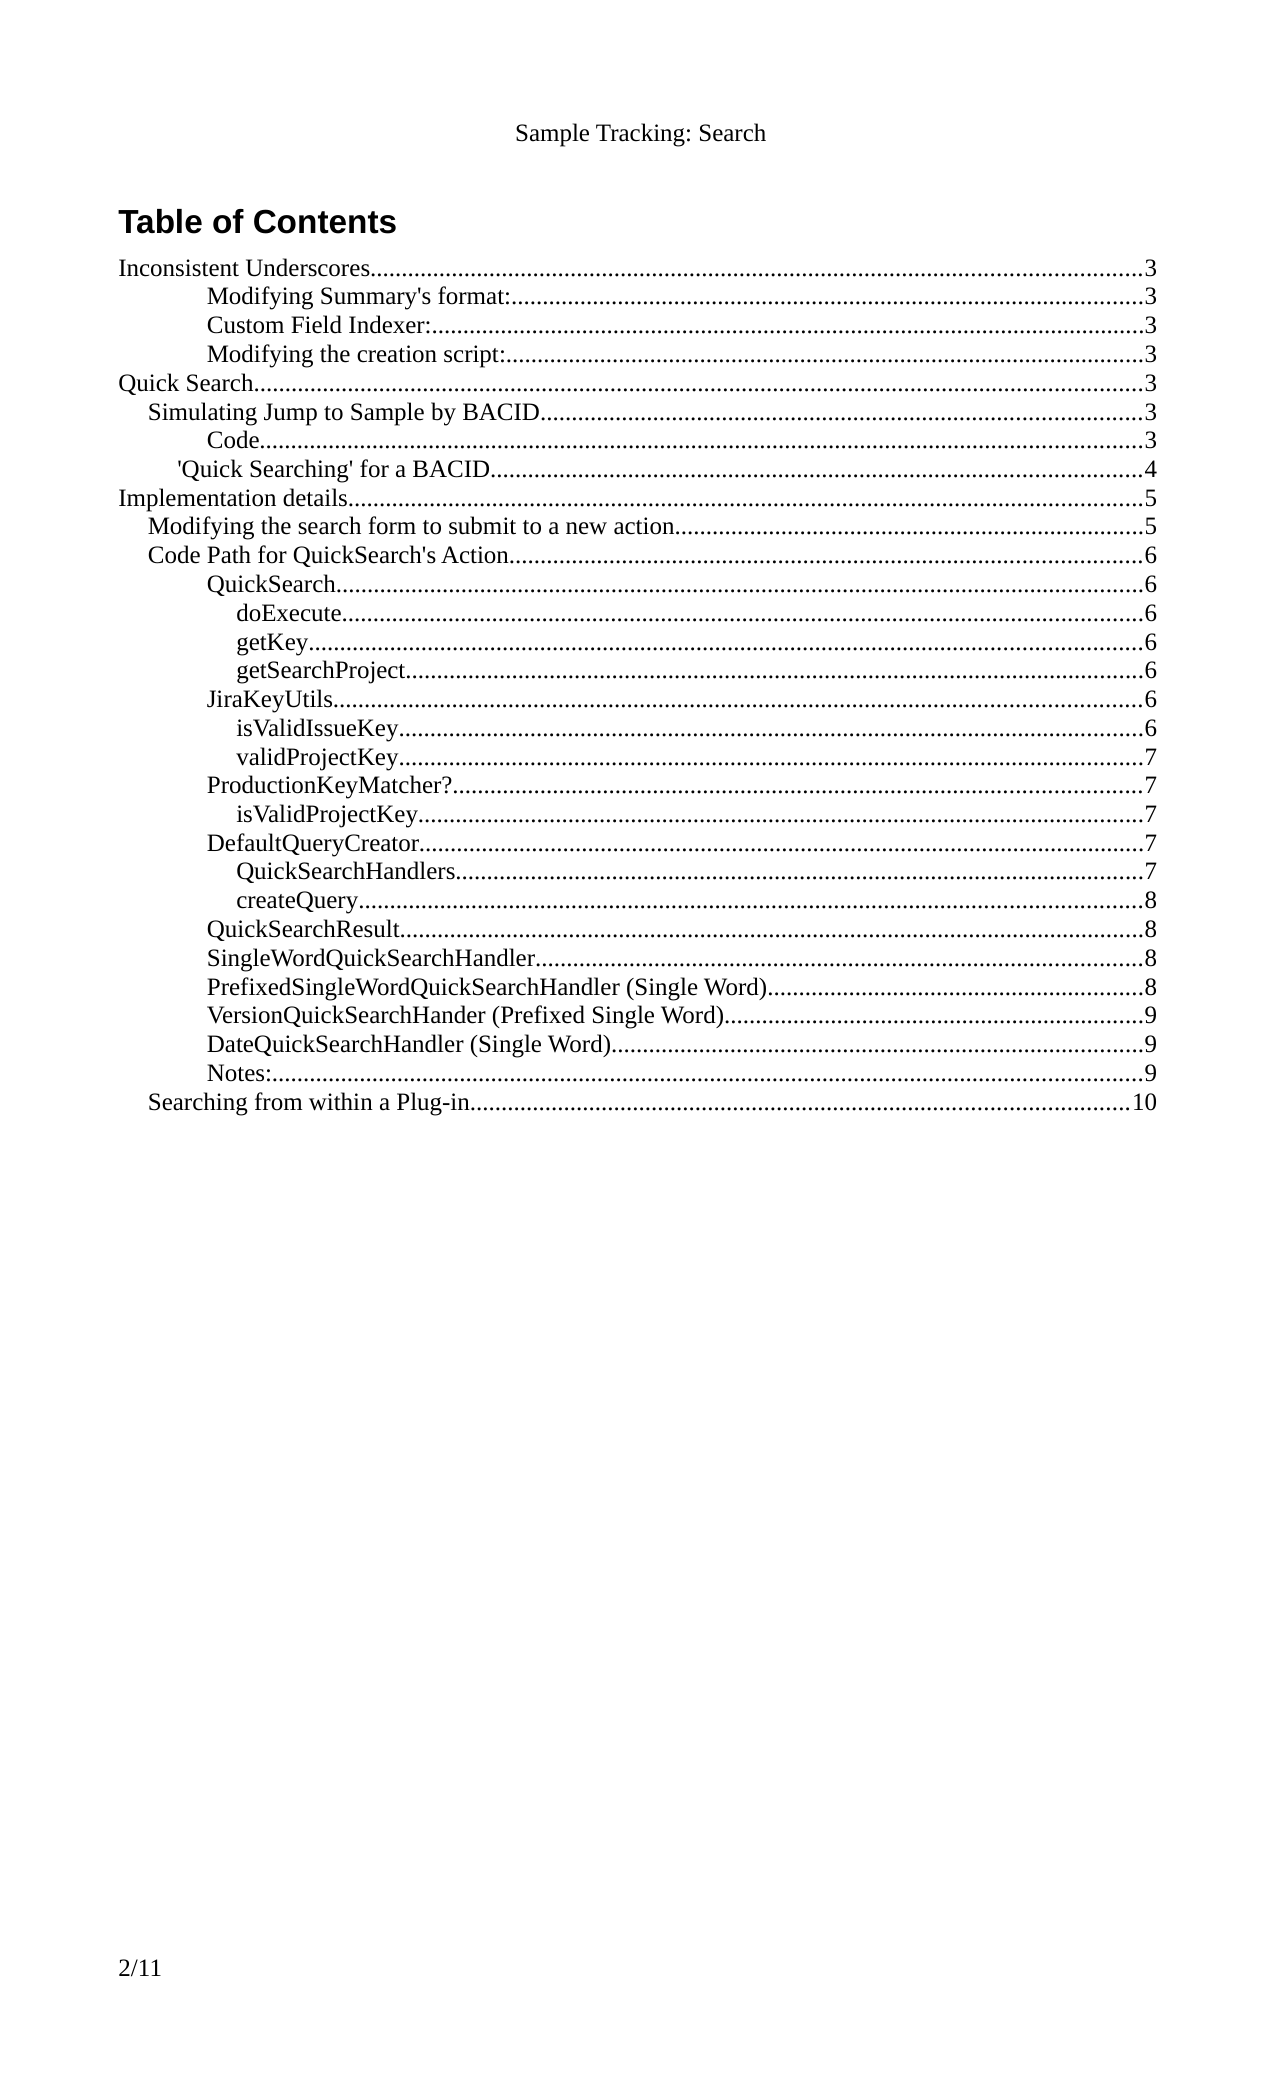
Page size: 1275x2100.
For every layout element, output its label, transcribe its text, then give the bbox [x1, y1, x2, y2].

text Implementation details 5 [118, 483, 1157, 512]
text Notes: 9 [207, 1058, 1157, 1087]
text PrefixedSingleWordQuickSearchHandler (Single Word) 8 [207, 972, 1157, 1000]
text isValidIssueKey 6 [236, 713, 1157, 742]
text VersionQuickSearchHander (Prefixed Single Word) 9 [207, 1000, 1157, 1029]
text Searching from within a Plug-in 10 [148, 1087, 1157, 1115]
text isValidProjectKey 7 [236, 799, 1157, 828]
text createQuery 8 [236, 885, 1157, 914]
text JiraKeyUtils 6 [207, 684, 1157, 713]
text Code 3 [207, 425, 1157, 454]
text Modifying Summary's format: 3 [207, 282, 1157, 310]
text QuickSearchHandlers 7 [236, 857, 1157, 885]
text QuickSearchResult 8 [207, 914, 1157, 943]
text getSearchProject 6 [236, 655, 1157, 684]
text Simulating Jump to Sample by BACID 3 [148, 397, 1157, 425]
text DefaultQueryCreator 7 [207, 828, 1157, 857]
text SingleWordQuickSearchHandler 8 [207, 943, 1157, 972]
text ProductionKeyMatcher? 7 [207, 770, 1157, 799]
text Code Path for QuickSearch's Action 6 [148, 540, 1157, 569]
text Modifying the search form to submit to a new action 5 [148, 512, 1157, 540]
text Modifying the creation script: 3 [207, 339, 1157, 368]
text validProjectKey 7 [236, 742, 1157, 770]
text getKey 6 [236, 627, 1157, 655]
text DateQuickSearchHandler (Single Word) 9 [207, 1029, 1157, 1058]
text doExecute 6 [236, 598, 1157, 627]
text Custom Field Indexer: 3 [207, 310, 1157, 339]
text Quick Search 3 [118, 368, 1157, 397]
text Inconsistent Underscores 3 [118, 253, 1157, 282]
text QuickSearch 6 [207, 569, 1157, 598]
text 'Quick Searching' for a BACID 4 [177, 454, 1157, 483]
subtitle Table of Contents [118, 202, 1157, 240]
